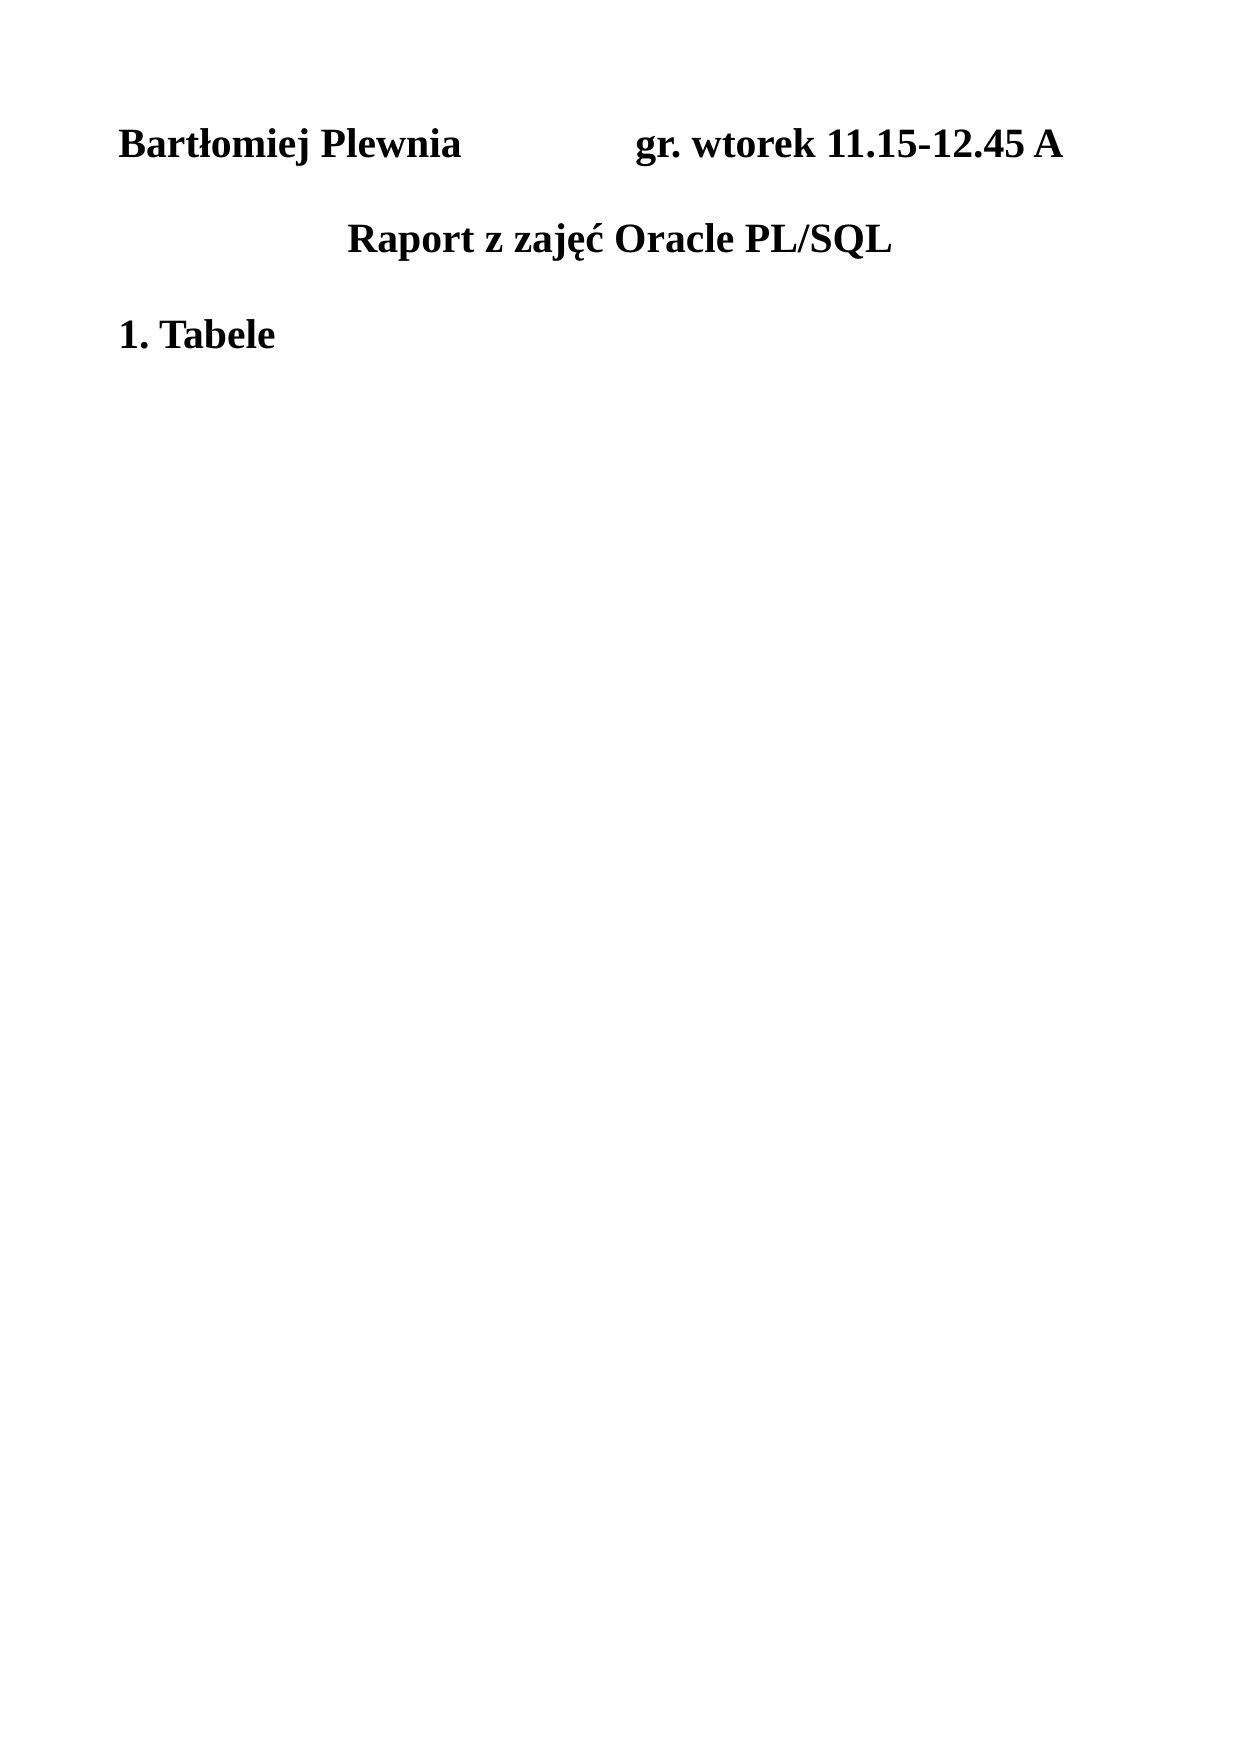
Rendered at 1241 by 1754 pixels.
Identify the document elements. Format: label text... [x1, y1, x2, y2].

text Raport z zajęć Oracle PL/SQL [118, 214, 1122, 262]
text 1. Tabele [118, 310, 1122, 358]
text Bartłomiej Plewnia gr. wtorek 11.15-12.45 A [118, 118, 1122, 166]
